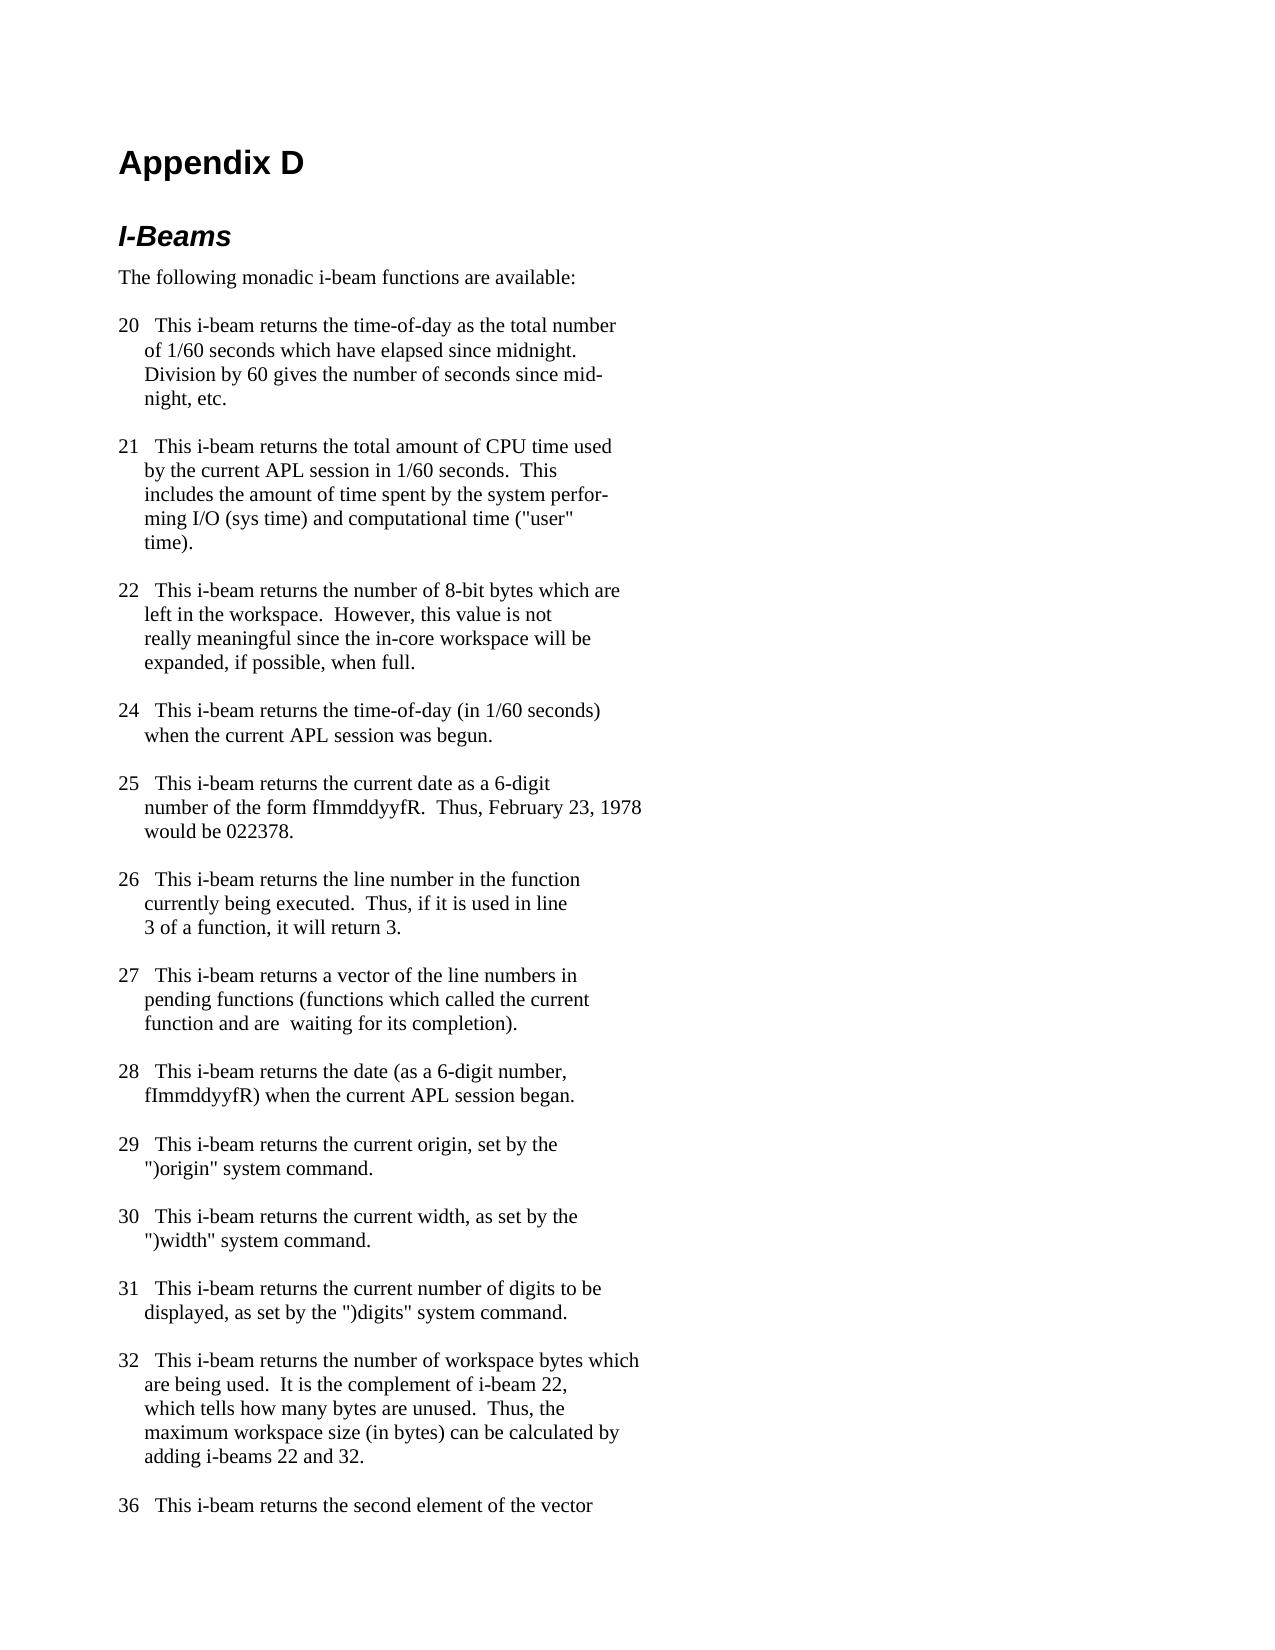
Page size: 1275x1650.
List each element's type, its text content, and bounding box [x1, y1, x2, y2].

text 28 This i-beam returns the date (as a 6-digit number, [118, 1059, 1157, 1083]
text expanded, if possible, when full. [118, 650, 1157, 674]
text 29 This i-beam returns the current origin, set by the [118, 1132, 1157, 1156]
text night, etc. [118, 386, 1157, 410]
text left in the workspace. However, this value is not [118, 602, 1157, 626]
text 21 This i-beam returns the total amount of CPU time used [118, 434, 1157, 458]
text fImmddyyfR) when the current APL session began. [118, 1083, 1157, 1107]
text Division by 60 gives the number of seconds since mid- [118, 362, 1157, 386]
subtitle Appendix D [118, 143, 1157, 182]
text 27 This i-beam returns a vector of the line numbers in [118, 963, 1157, 987]
text by the current APL session in 1/60 seconds. This [118, 458, 1157, 482]
text 3 of a function, it will return 3. [118, 915, 1157, 939]
text which tells how many bytes are unused. Thus, the [118, 1396, 1157, 1420]
text really meaningful since the in-core workspace will be [118, 626, 1157, 650]
text 24 This i-beam returns the time-of-day (in 1/60 seconds) [118, 698, 1157, 722]
text number of the form fImmddyyfR. Thus, February 23, 1978 [118, 795, 1157, 819]
text adding i-beams 22 and 32. [118, 1444, 1157, 1468]
text of 1/60 seconds which have elapsed since midnight. [118, 337, 1157, 362]
text when the current APL session was begun. [118, 722, 1157, 747]
text pending functions (functions which called the current [118, 987, 1157, 1011]
text function and are waiting for its completion). [118, 1011, 1157, 1035]
text displayed, as set by the ")digits" system command. [118, 1300, 1157, 1324]
text would be 022378. [118, 819, 1157, 843]
text 32 This i-beam returns the number of workspace bytes which [118, 1348, 1157, 1372]
text time). [118, 530, 1157, 554]
text currently being executed. Thus, if it is used in line [118, 891, 1157, 915]
text maximum workspace size (in bytes) can be calculated by [118, 1420, 1157, 1444]
text ")width" system command. [118, 1228, 1157, 1252]
subtitle I-Beams [118, 219, 1157, 253]
text ")origin" system command. [118, 1156, 1157, 1180]
text includes the amount of time spent by the system perfor- [118, 482, 1157, 506]
text 26 This i-beam returns the line number in the function [118, 867, 1157, 891]
text 20 This i-beam returns the time-of-day as the total number [118, 313, 1157, 337]
text 31 This i-beam returns the current number of digits to be [118, 1276, 1157, 1300]
text 22 This i-beam returns the number of 8-bit bytes which are [118, 578, 1157, 602]
text The following monadic i-beam functions are available: [118, 265, 1157, 289]
text 30 This i-beam returns the current width, as set by the [118, 1204, 1157, 1228]
text 36 This i-beam returns the second element of the vector [118, 1492, 1157, 1517]
text are being used. It is the complement of i-beam 22, [118, 1372, 1157, 1396]
text 25 This i-beam returns the current date as a 6-digit [118, 771, 1157, 795]
text ming I/O (sys time) and computational time ("user" [118, 506, 1157, 530]
